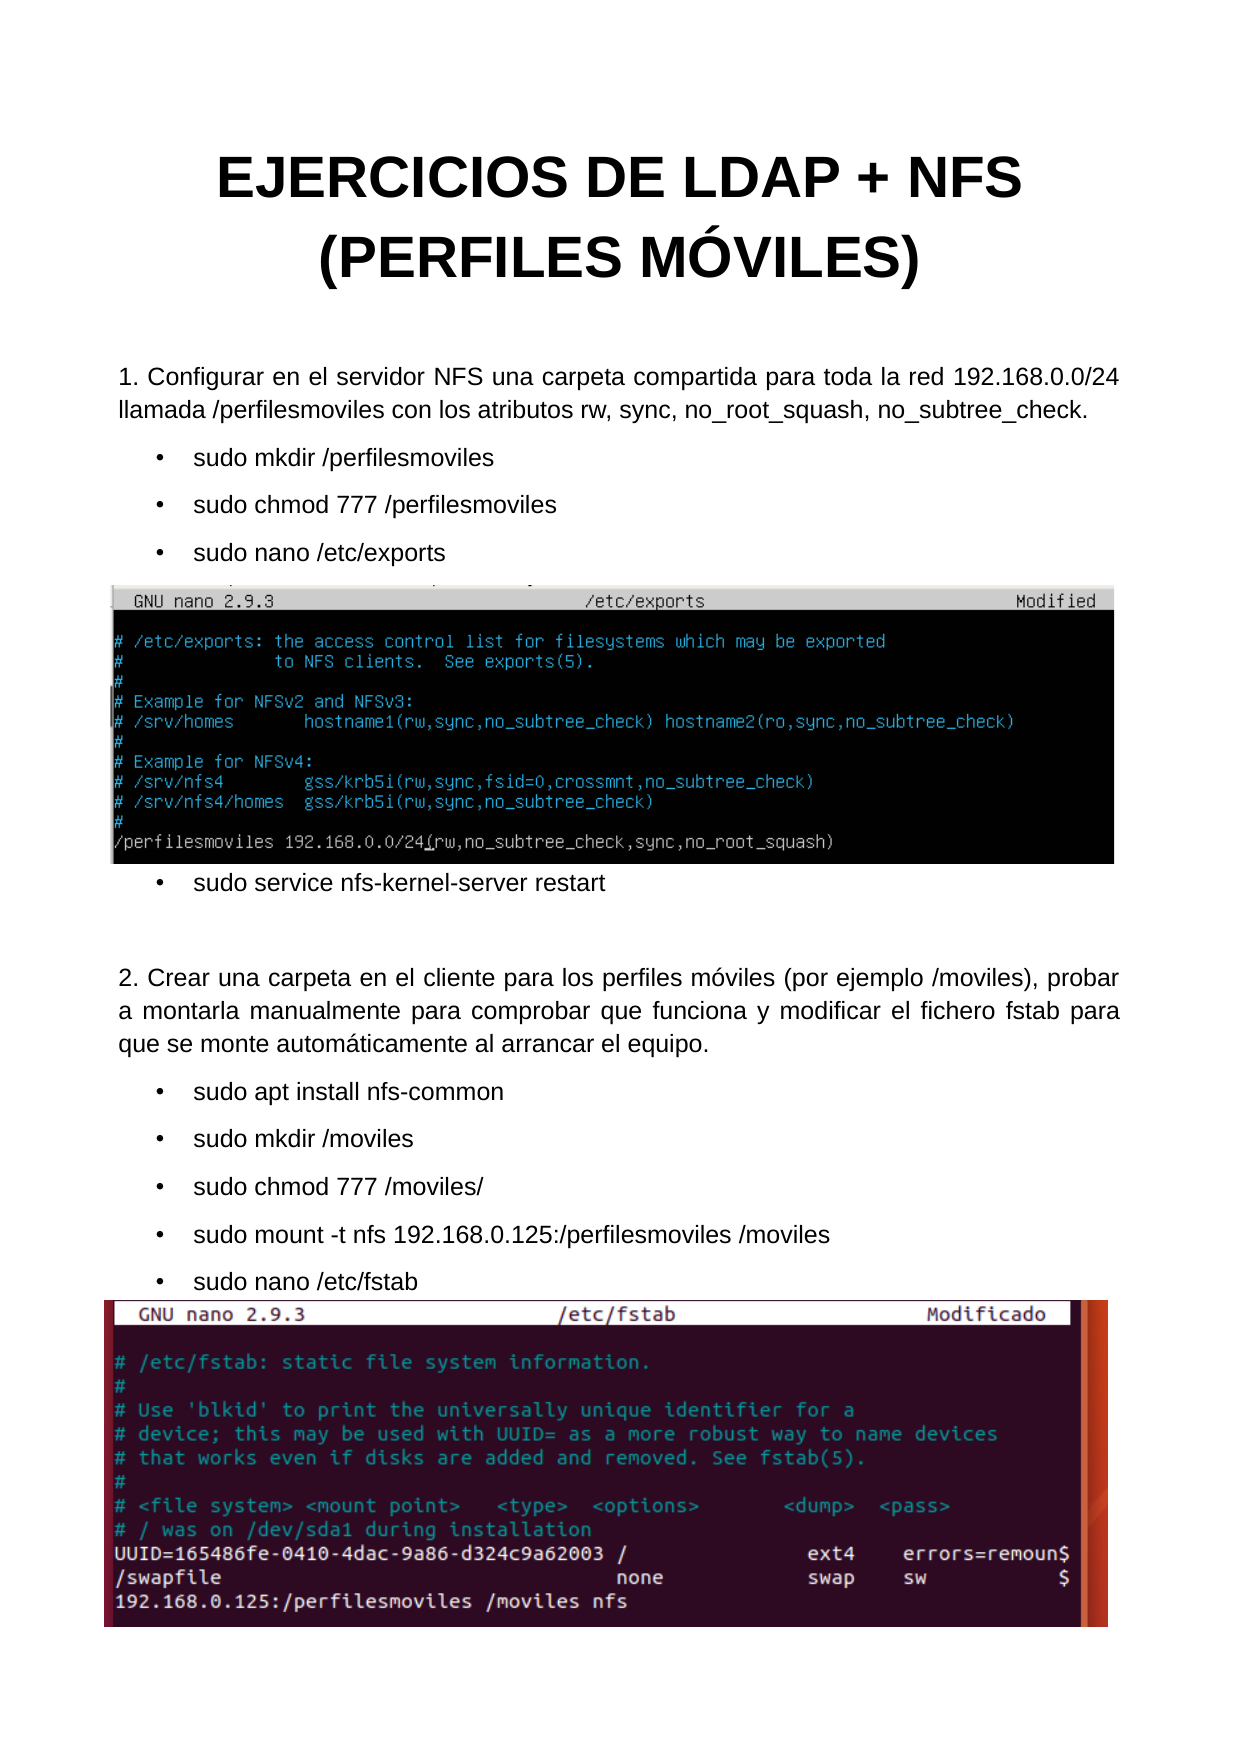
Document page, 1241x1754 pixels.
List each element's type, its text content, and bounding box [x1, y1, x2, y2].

text 2. Crear una carpeta en el cliente para los perfiles móviles (por ejemplo /moviles), probar a montarla manualmente para comprobar que funciona y modificar el fichero fstab para que se monte automáticamente al arrancar el equipo. [118, 963, 1122, 1058]
text (PERFILES MÓVILES) [118, 223, 1122, 290]
list sudo chmod 777 /moviles/ [156, 1172, 1122, 1201]
list sudo mkdir /perfilesmoviles [156, 443, 1122, 471]
text 1. Configurar en el servidor NFS una carpeta compartida para toda la red 192.168.0.0/24 llamada /perfilesmoviles con los atributos rw, sync, no_root_squash, no_subtree_check. [118, 362, 1122, 424]
list sudo nano /etc/fstab [156, 1267, 1122, 1296]
title EJERCICIOS DE LDAP + NFS [118, 143, 1122, 210]
list sudo nano /etc/exports [156, 538, 1122, 567]
list sudo mkdir /moviles [156, 1124, 1122, 1153]
picture [110, 585, 1115, 864]
picture [104, 1300, 1108, 1627]
list sudo chmod 777 /perfilesmoviles [156, 490, 1122, 519]
list sudo apt install nfs-common [156, 1076, 1122, 1105]
list sudo mount -t nfs 192.168.0.125:/perfilesmoviles /moviles [156, 1219, 1122, 1248]
list sudo service nfs-kernel-server restart [156, 586, 1122, 896]
